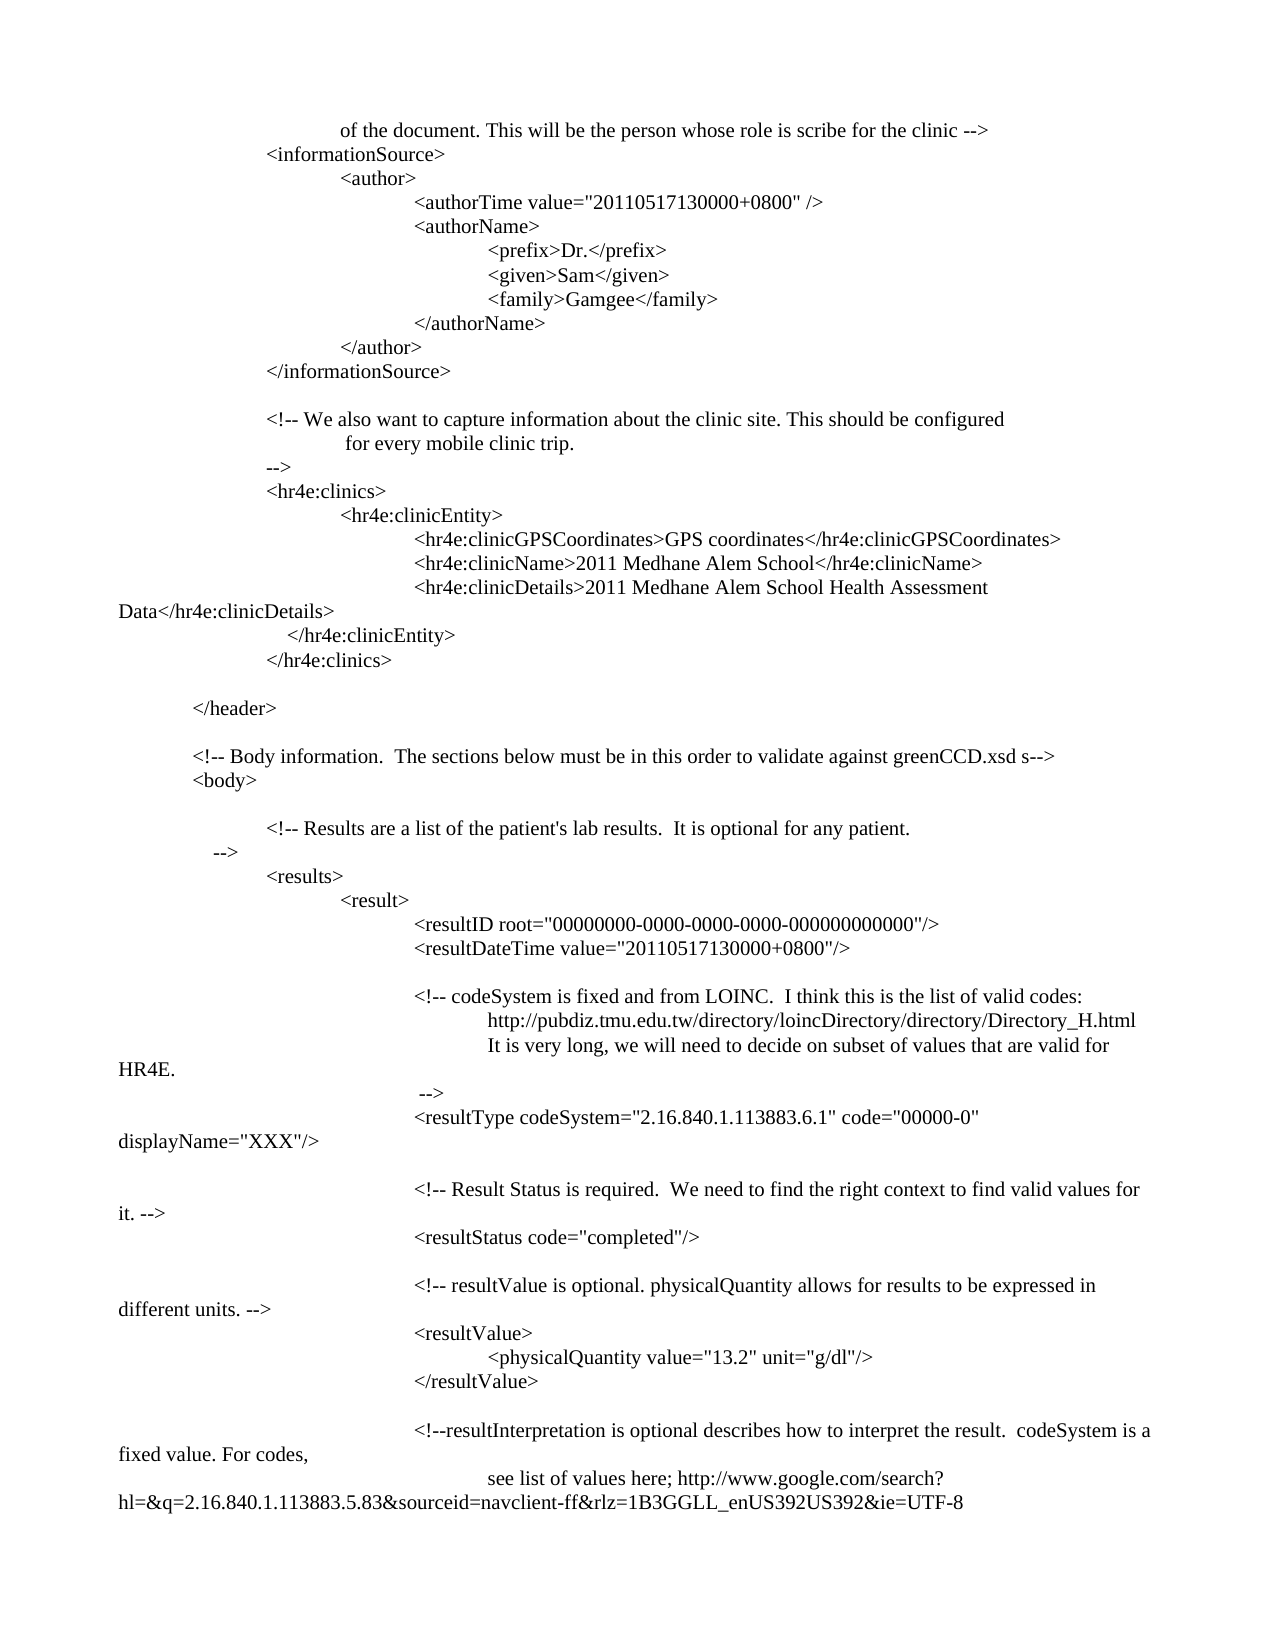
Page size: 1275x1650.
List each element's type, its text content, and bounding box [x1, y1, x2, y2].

text <prefix>Dr.</prefix> [118, 238, 1157, 262]
text <!-- Body information. The sections below must be in this order to validate against greenCCD.xsd s--> [118, 744, 1157, 768]
text <hr4e:clinicName>2011 Medhane Alem School</hr4e:clinicName> [118, 551, 1157, 575]
text <authorName> [118, 214, 1157, 238]
text <!-- resultValue is optional. physicalQuantity allows for results to be expressed in different units. --> [118, 1273, 1157, 1321]
text <resultType codeSystem="2.16.840.1.113883.6.1" code="00000-0" displayName="XXX"/> [118, 1105, 1157, 1153]
text </authorName> [118, 311, 1157, 335]
text http://pubdiz.tmu.edu.tw/directory/loincDirectory/directory/Directory_H.html [118, 1008, 1157, 1032]
text <!-- codeSystem is fixed and from LOINC. I think this is the list of valid codes: [118, 984, 1157, 1008]
text see list of values here; http://www.google.com/search?hl=&q=2.16.840.1.113883.5.83&sourceid=navclient-ff&rlz=1B3GGLL_enUS392US392&ie=UTF-8 [118, 1466, 1157, 1514]
text <given>Sam</given> [118, 262, 1157, 287]
text <resultStatus code="completed"/> [118, 1225, 1157, 1249]
text <results> [118, 864, 1157, 888]
text <hr4e:clinics> [118, 479, 1157, 503]
text <!-- Results are a list of the patient's lab results. It is optional for any patient. [118, 816, 1157, 840]
text for every mobile clinic trip. [118, 431, 1157, 455]
text <authorTime value="20110517130000+0800" /> [118, 190, 1157, 214]
text of the document. This will be the person whose role is scribe for the clinic --> [118, 118, 1157, 142]
text It is very long, we will need to decide on subset of values that are valid for HR4E. [118, 1032, 1157, 1081]
text </hr4e:clinics> [118, 647, 1157, 672]
text <result> [118, 888, 1157, 912]
text <!-- Result Status is required. We need to find the right context to find valid values for it. --> [118, 1177, 1157, 1225]
text --> [118, 840, 1157, 864]
text </author> [118, 335, 1157, 359]
text <resultID root="00000000-0000-0000-0000-000000000000"/> [118, 912, 1157, 936]
text --> [118, 455, 1157, 479]
text <hr4e:clinicEntity> [118, 503, 1157, 527]
text <family>Gamgee</family> [118, 287, 1157, 311]
text <hr4e:clinicDetails>2011 Medhane Alem School Health Assessment Data</hr4e:clinicDetails> [118, 575, 1157, 623]
text </resultValue> [118, 1369, 1157, 1393]
text <author> [118, 166, 1157, 190]
text </informationSource> [118, 359, 1157, 383]
text <resultDateTime value="20110517130000+0800"/> [118, 936, 1157, 960]
text <body> [118, 768, 1157, 792]
text <resultValue> [118, 1321, 1157, 1345]
text <!-- We also want to capture information about the clinic site. This should be configured [118, 407, 1157, 431]
text <physicalQuantity value="13.2" unit="g/dl"/> [118, 1345, 1157, 1369]
text </hr4e:clinicEntity> [118, 623, 1157, 647]
text --> [118, 1081, 1157, 1105]
text <informationSource> [118, 142, 1157, 166]
text <hr4e:clinicGPSCoordinates>GPS coordinates</hr4e:clinicGPSCoordinates> [118, 527, 1157, 551]
text </header> [118, 696, 1157, 720]
text <!--resultInterpretation is optional describes how to interpret the result. codeSystem is a fixed value. For codes, [118, 1417, 1157, 1466]
